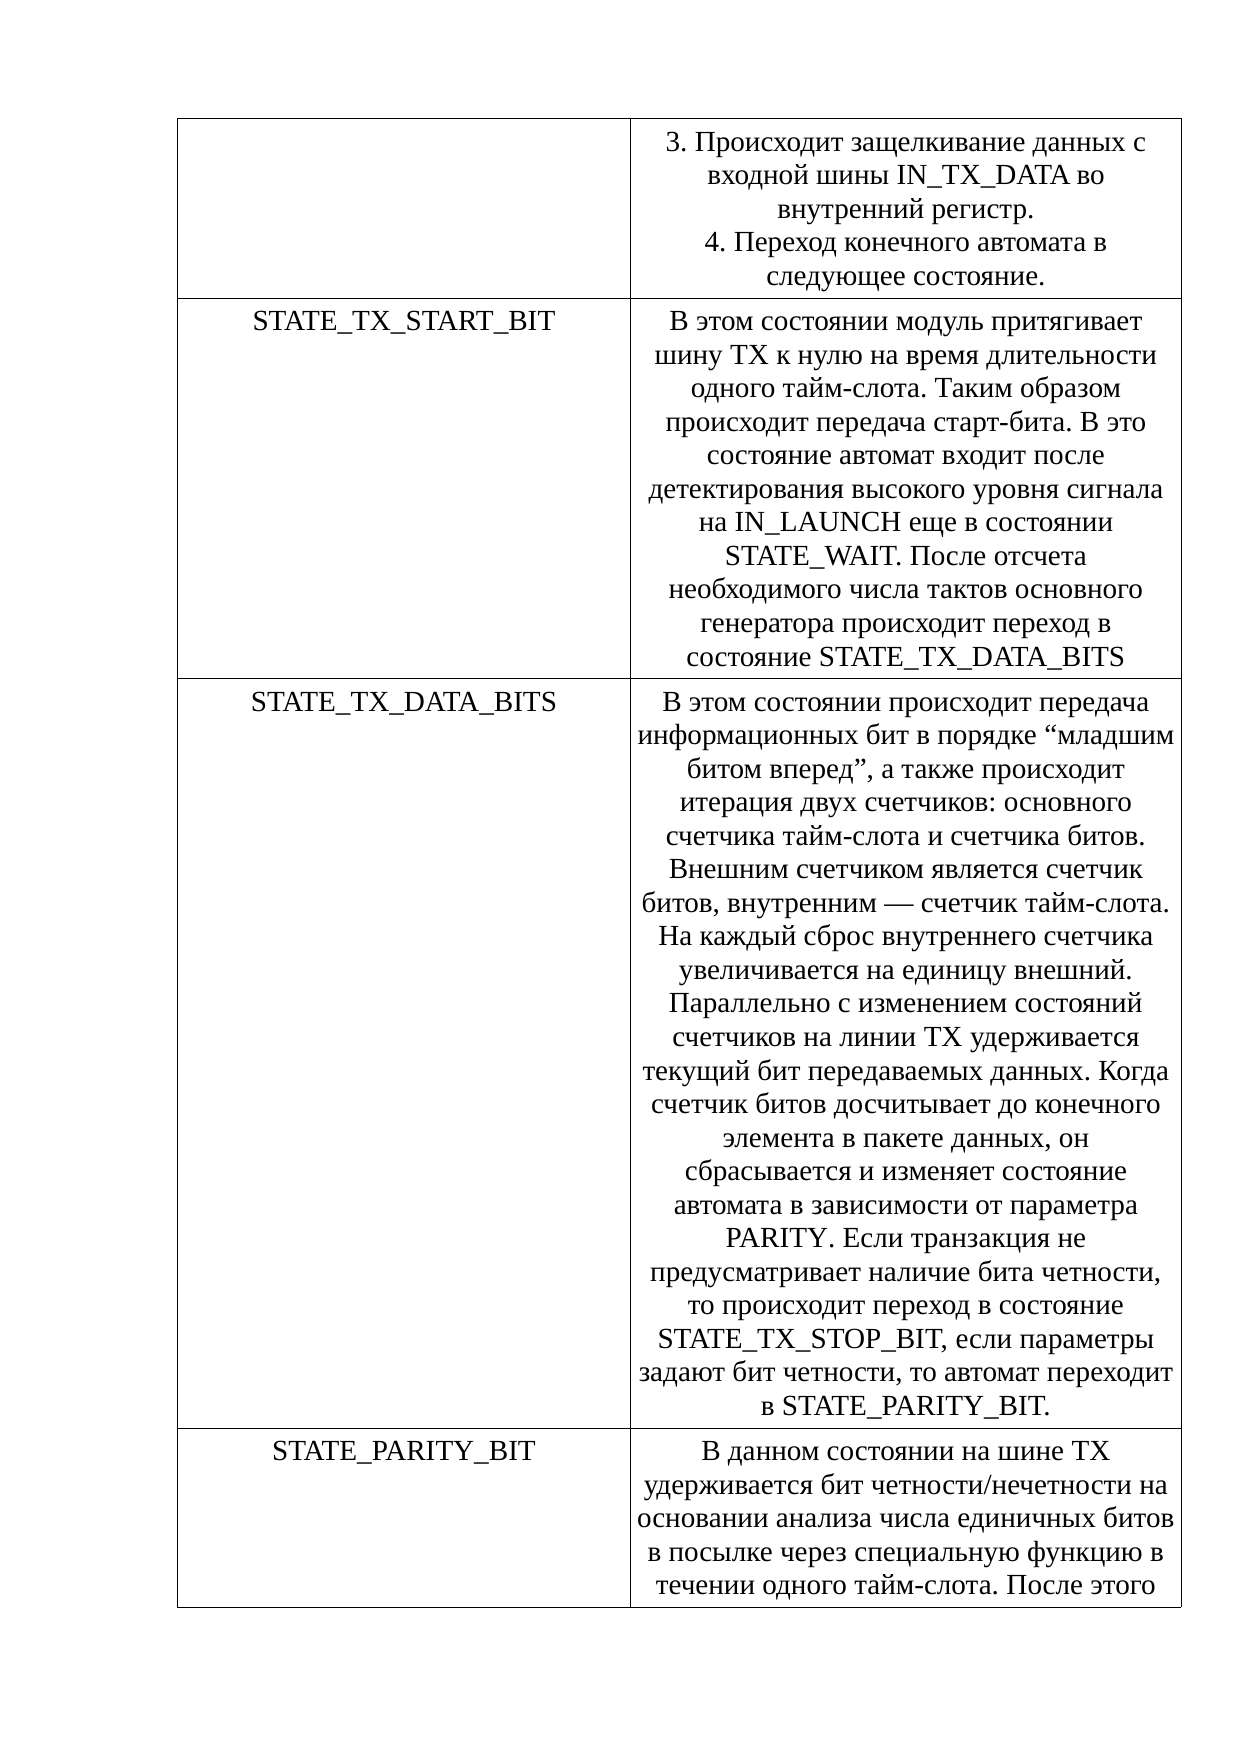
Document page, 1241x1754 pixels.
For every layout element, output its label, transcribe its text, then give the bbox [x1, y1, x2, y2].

table_cell [178, 119, 630, 297]
table_cell 3. Происходит защелкивание данных с входной шины IN_TX_DATA во внутренний регистр. 4. Переход конечного автомата в следующее состояние. [631, 119, 1181, 297]
table_cell В этом состоянии происходит передача информационных бит в порядке “младшим битом вперед”, а также происходит итерация двух счетчиков: основного счетчика тайм-слота и счетчика битов. Внешним счетчиком является счетчик битов, внутренним — счетчик тайм-слота. На каждый сброс внутреннего счетчика увеличивается на единицу внешний. Параллельно с изменением состояний счетчиков на линии TX удерживается текущий бит передаваемых данных. Когда счетчик битов досчитывает до конечного элемента в пакете данных, он сбрасывается и изменяет состояние автомата в зависимости от параметра PARITY. Если транзакция не предусматривает наличие бита четности, то происходит переход в состояние STATE_TX_STOP_BIT, если параметры задают бит четности, то автомат переходит в STATE_PARITY_BIT. [631, 679, 1181, 1427]
table_cell В данном состоянии на шине TX удерживается бит четности/нечетности на основании анализа числа единичных битов в посылке через специальную функцию в течении одного тайм-слота. После этого [631, 1429, 1181, 1607]
table_cell STATE_TX_START_BIT [178, 299, 630, 678]
table_cell STATE_TX_DATA_BITS [178, 679, 630, 1427]
table_cell В этом состоянии модуль притягивает шину TX к нулю на время длительности одного тайм-слота. Таким образом происходит передача старт-бита. В это состояние автомат входит после детектирования высокого уровня сигнала на IN_LAUNCH еще в состоянии STATE_WAIT. После отсчета необходимого числа тактов основного генератора происходит переход в состояние STATE_TX_DATA_BITS [631, 299, 1181, 678]
table_cell STATE_PARITY_BIT [178, 1429, 630, 1607]
